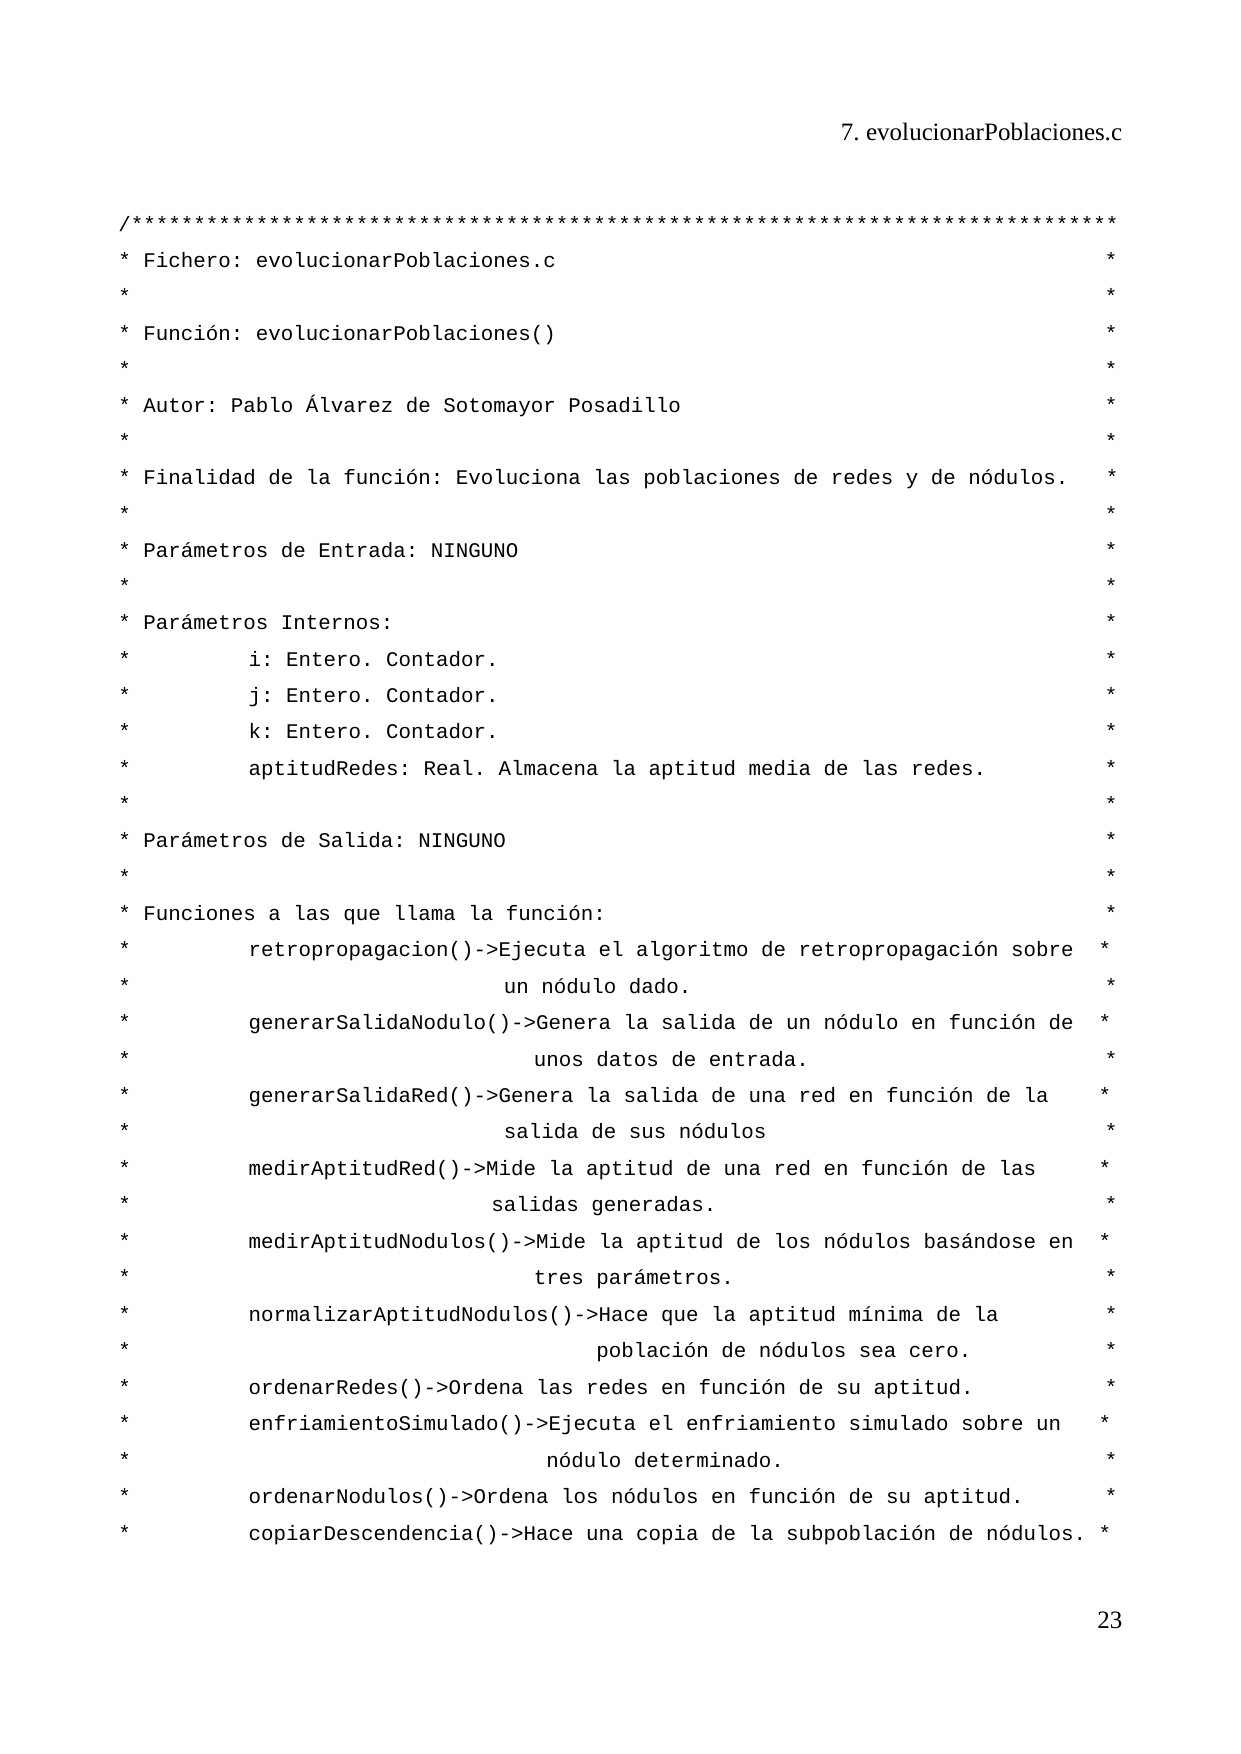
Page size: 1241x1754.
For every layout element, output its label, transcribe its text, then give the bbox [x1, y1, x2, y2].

text * Parámetros de Salida: NINGUNO * [118, 830, 1122, 854]
text * j: Entero. Contador. * [118, 685, 1122, 709]
text * ordenarRedes()->Ordena las redes en función de su aptitud. * [118, 1377, 1122, 1401]
text * Autor: Pablo Álvarez de Sotomayor Posadillo * [118, 395, 1122, 419]
text * * [118, 286, 1122, 310]
text * unos datos de entrada. * [118, 1048, 1122, 1072]
text * i: Entero. Contador. * [118, 648, 1122, 672]
text * ordenarNodulos()->Ordena los nódulos en función de su aptitud. * [118, 1486, 1122, 1510]
text * normalizarAptitudNodulos()->Hace que la aptitud mínima de la * [118, 1304, 1122, 1328]
text * salidas generadas. * [118, 1194, 1122, 1218]
text * generarSalidaNodulo()->Genera la salida de un nódulo en función de * [118, 1012, 1122, 1036]
text * Función: evolucionarPoblaciones() * [118, 322, 1122, 346]
text * Funciones a las que llama la función: * [118, 903, 1122, 927]
text * aptitudRedes: Real. Almacena la aptitud media de las redes. * [118, 758, 1122, 782]
text * Finalidad de la función: Evoluciona las poblaciones de redes y de nódulos. * [118, 467, 1122, 491]
text * * [118, 867, 1122, 891]
text * generarSalidaRed()->Genera la salida de una red en función de la * [118, 1085, 1122, 1109]
text * tres parámetros. * [118, 1267, 1122, 1291]
text * k: Entero. Contador. * [118, 721, 1122, 745]
text * * [118, 576, 1122, 600]
text * nódulo determinado. * [118, 1449, 1122, 1473]
text * medirAptitudRed()->Mide la aptitud de una red en función de las * [118, 1158, 1122, 1182]
text * enfriamientoSimulado()->Ejecuta el enfriamiento simulado sobre un * [118, 1413, 1122, 1437]
text * Parámetros de Entrada: NINGUNO * [118, 539, 1122, 563]
text * medirAptitudNodulos()->Mide la aptitud de los nódulos basándose en * [118, 1231, 1122, 1255]
text * población de nódulos sea cero. * [118, 1340, 1122, 1364]
text * retropropagacion()->Ejecuta el algoritmo de retropropagación sobre * [118, 939, 1122, 963]
text * * [118, 794, 1122, 818]
text * * [118, 431, 1122, 455]
text /******************************************************************************* [118, 213, 1122, 237]
text * salida de sus nódulos * [118, 1121, 1122, 1145]
text * copiarDescendencia()->Hace una copia de la subpoblación de nódulos. * [118, 1522, 1122, 1546]
text * Fichero: evolucionarPoblaciones.c * [118, 250, 1122, 274]
text * * [118, 359, 1122, 383]
text * * [118, 504, 1122, 528]
text * un nódulo dado. * [118, 976, 1122, 999]
text * Parámetros Internos: * [118, 612, 1122, 636]
